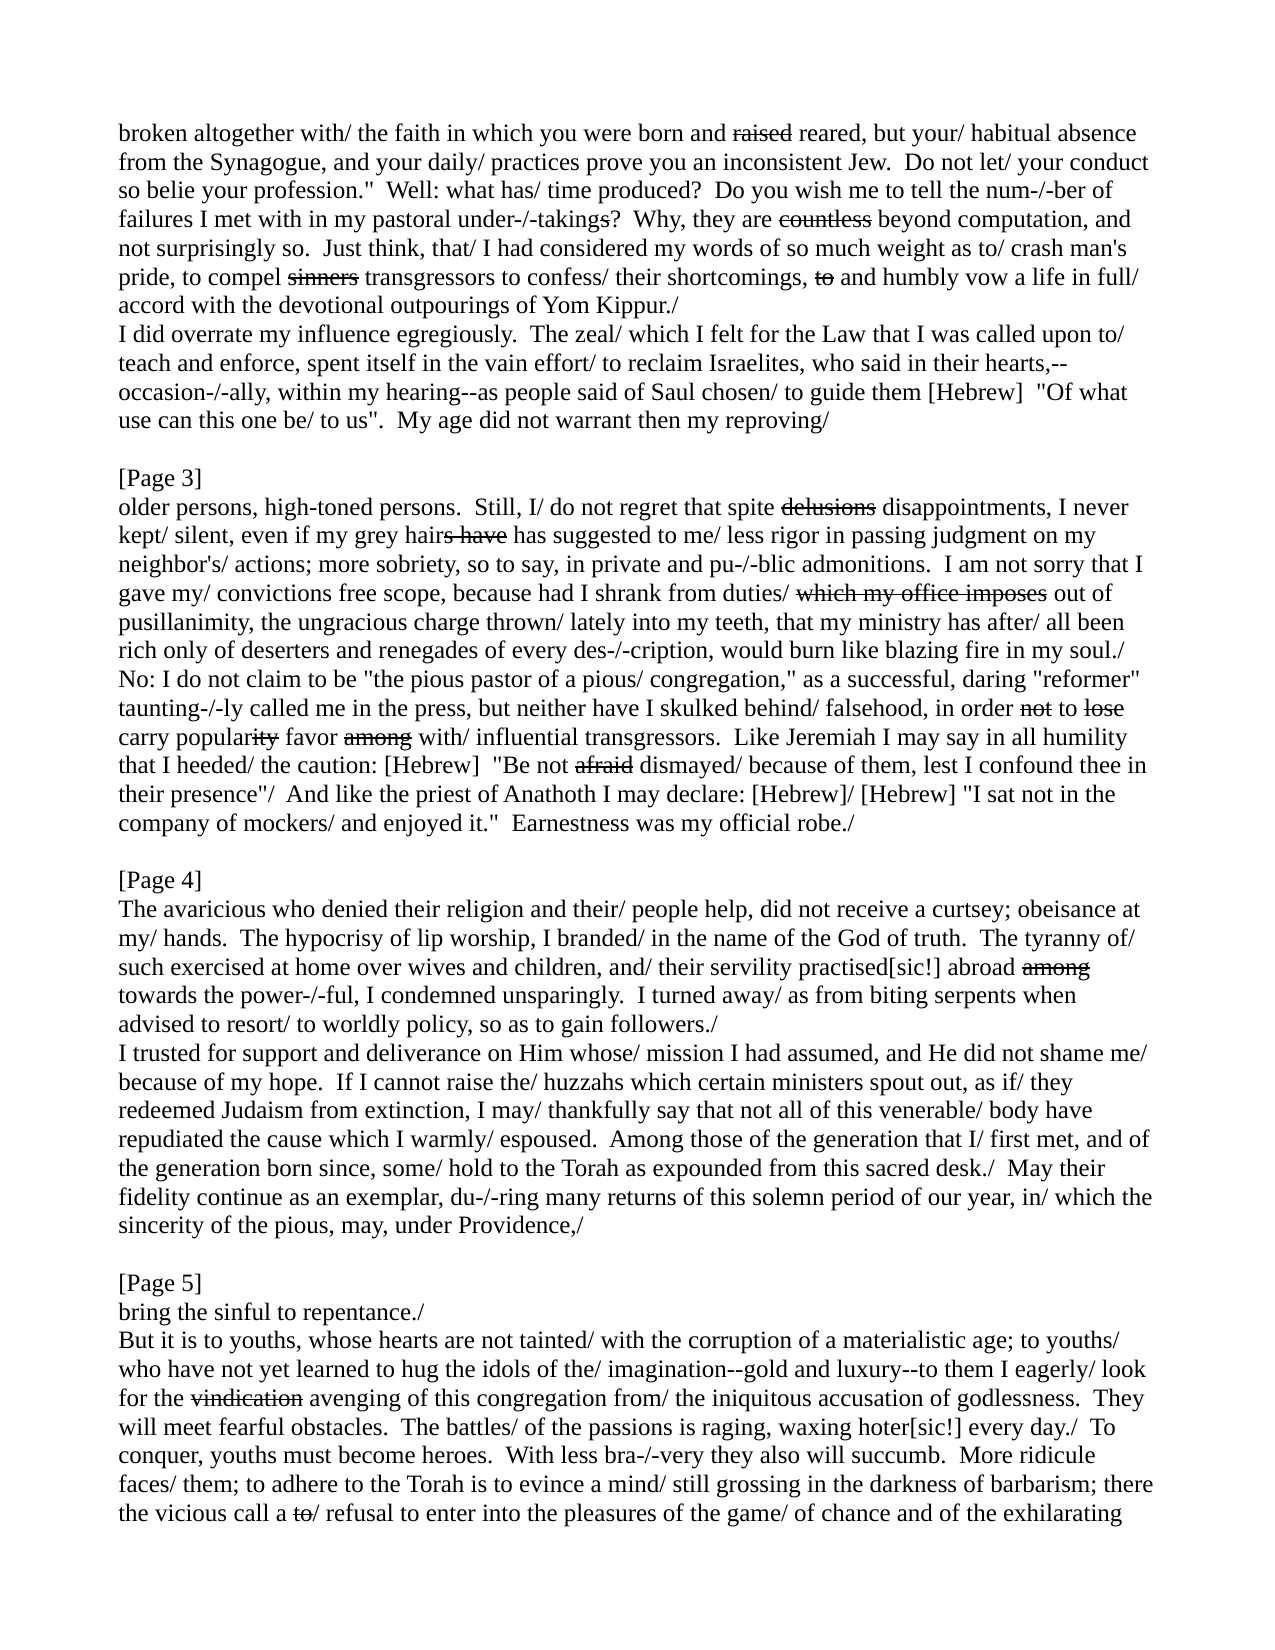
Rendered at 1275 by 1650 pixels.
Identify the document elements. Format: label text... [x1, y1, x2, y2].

text broken altogether with/ the faith in which you were born and raised reared, but your/ habitual absence from the Synagogue, and your daily/ practices prove you an inconsistent Jew. Do not let/ your conduct so belie your profession." Well: what has/ time produced? Do you wish me to tell the num-/-ber of failures I met with in my pastoral under-/-takings? Why, they are countless beyond computation, and not surprisingly so. Just think, that/ I had considered my words of so much weight as to/ crash man's pride, to compel sinners transgressors to confess/ their shortcomings, to and humbly vow a life in full/ accord with the devotional outpourings of Yom Kippur./ [118, 118, 1157, 319]
text I trusted for support and deliverance on Him whose/ mission I had assumed, and He did not shame me/ because of my hope. If I cannot raise the/ huzzahs which certain ministers spout out, as if/ they redeemed Judaism from extinction, I may/ thankfully say that not all of this venerable/ body have repudiated the cause which I warmly/ espoused. Among those of the generation that I/ first met, and of the generation born since, some/ hold to the Torah as expounded from this sacred desk./ May their fidelity continue as an exemplar, du-/-ring many returns of this solemn period of our year, in/ which the sincerity of the pious, may, under Providence,/ [118, 1038, 1157, 1239]
text But it is to youths, whose hearts are not tainted/ with the corruption of a materialistic age; to youths/ who have not yet learned to hug the idols of the/ imagination--gold and luxury--to them I eagerly/ look for the vindication avenging of this congregation from/ the iniquitous accusation of godlessness. They will meet fearful obstacles. The battles/ of the passions is raging, waxing hoter[sic!] every day./ To conquer, youths must become heroes. With less bra-/-very they also will succumb. More ridicule faces/ them; to adhere to the Torah is to evince a mind/ still grossing in the darkness of barbarism; there the vicious call a to/ refusal to enter into the pleasures of the game/ of chance and of the exhilarating [118, 1326, 1157, 1527]
text I did overrate my influence egregiously. The zeal/ which I felt for the Law that I was called upon to/ teach and enforce, spent itself in the vain effort/ to reclaim Israelites, who said in their hearts,--occasion-/-ally, within my hearing--as people said of Saul chosen/ to guide them [Hebrew] "Of what use can this one be/ to us". My age did not warrant then my reproving/ [118, 319, 1157, 434]
text older persons, high-toned persons. Still, I/ do not regret that spite delusions disappointments, I never kept/ silent, even if my grey hairs have has suggested to me/ less rigor in passing judgment on my neighbor's/ actions; more sobriety, so to say, in private and pu-/-blic admonitions. I am not sorry that I gave my/ convictions free scope, because had I shrank from duties/ which my office imposes out of pusillanimity, the ungracious charge thrown/ lately into my teeth, that my ministry has after/ all been rich only of deserters and renegades of every des-/-cription, would burn like blazing fire in my soul./ No: I do not claim to be "the pious pastor of a pious/ congregation," as a successful, daring "reformer" taunting-/-ly called me in the press, but neither have I skulked behind/ falsehood, in order not to lose carry popularity favor among with/ influential transgressors. Like Jeremiah I may say in all humility that I heeded/ the caution: [Hebrew] "Be not afraid dismayed/ because of them, lest I confound thee in their presence"/ And like the priest of Anathoth I may declare: [Hebrew]/ [Hebrew] "I sat not in the company of mockers/ and enjoyed it." Earnestness was my official robe./ [118, 492, 1157, 837]
text The avaricious who denied their religion and their/ people help, did not receive a curtsey; obeisance at my/ hands. The hypocrisy of lip worship, I branded/ in the name of the God of truth. The tyranny of/ such exercised at home over wives and children, and/ their servility practised[sic!] abroad among towards the power-/-ful, I condemned unsparingly. I turned away/ as from biting serpents when advised to resort/ to worldly policy, so as to gain followers./ [118, 894, 1157, 1038]
text [Page 4] [118, 866, 1157, 894]
text [Page 5] [118, 1268, 1157, 1297]
text [Page 3] [118, 463, 1157, 492]
text bring the sinful to repentance./ [118, 1297, 1157, 1326]
